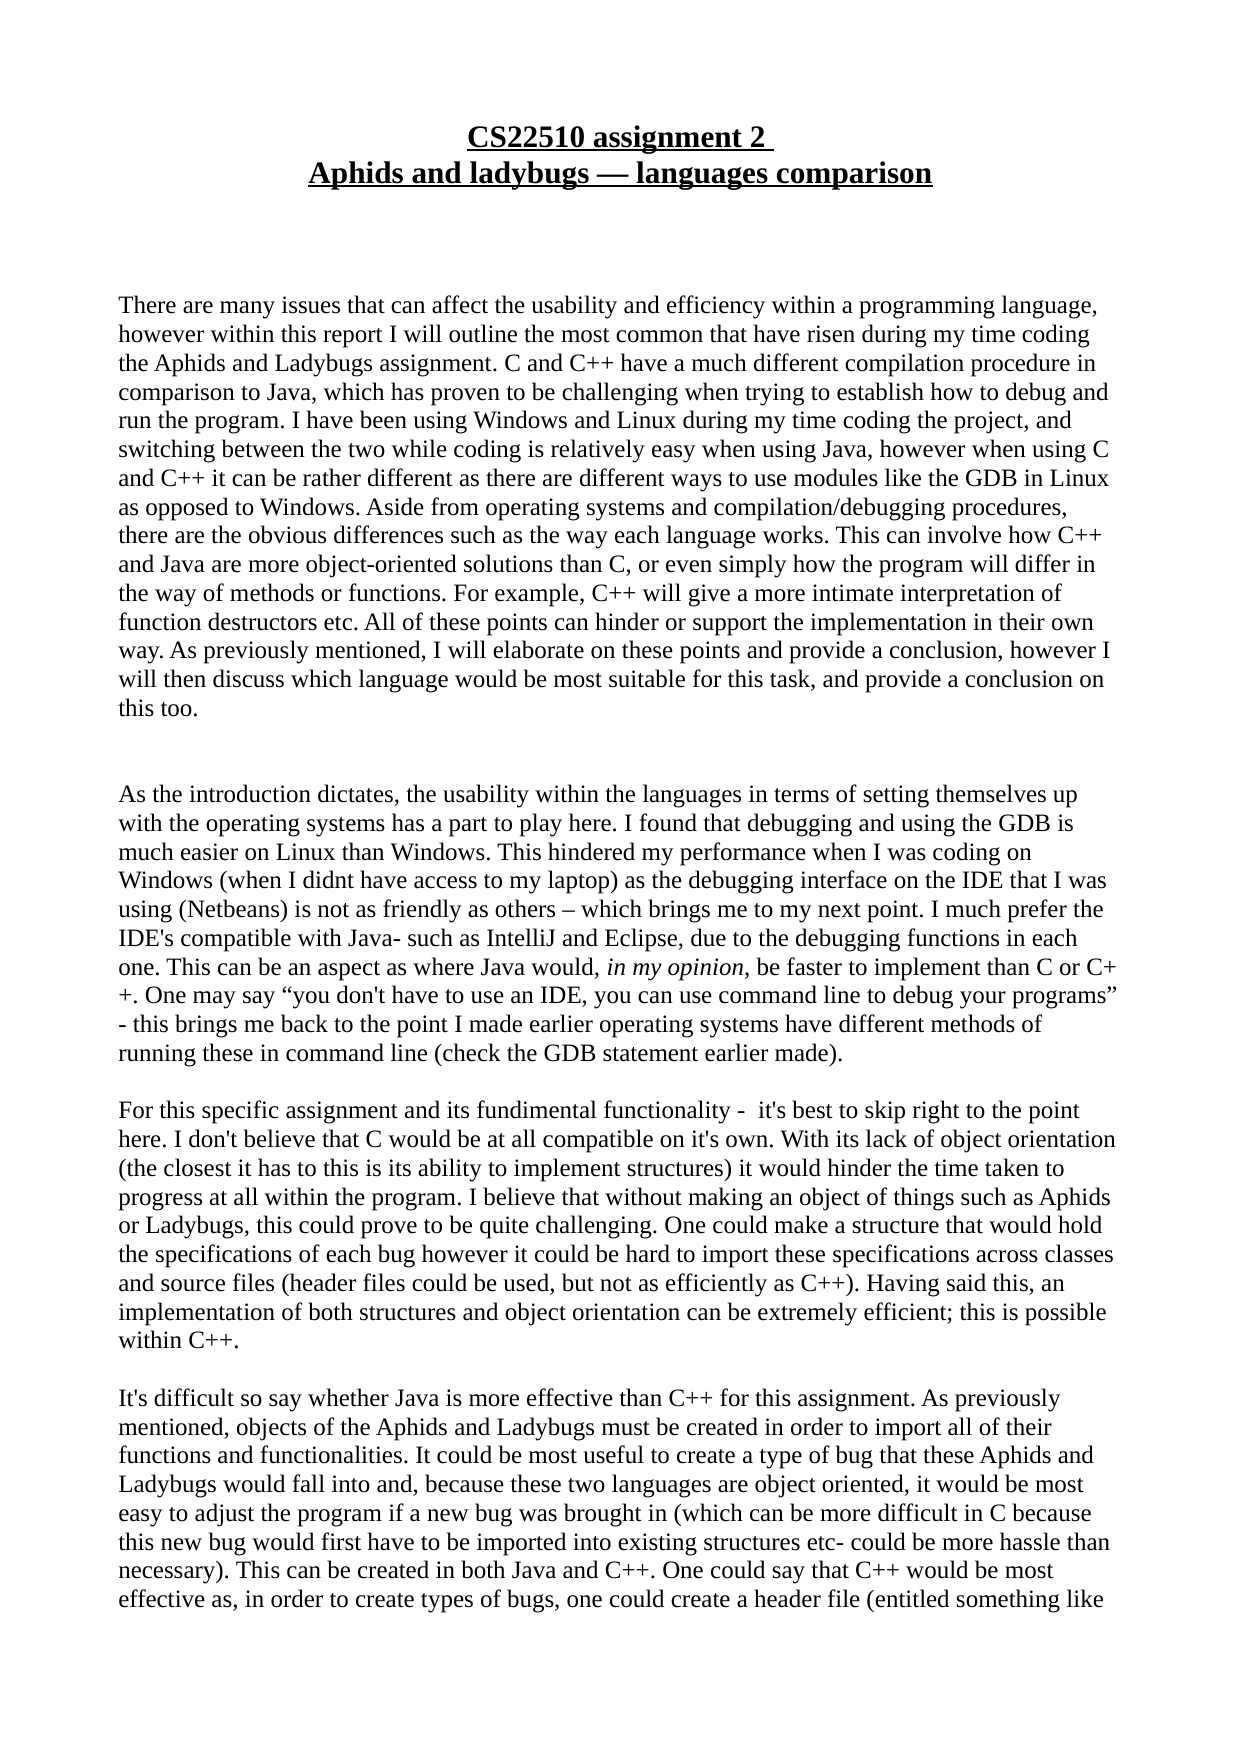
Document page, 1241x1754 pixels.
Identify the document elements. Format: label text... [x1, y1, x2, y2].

text It's difficult so say whether Java is more effective than C++ for this assignment. As previously mentioned, objects of the Aphids and Ladybugs must be created in order to import all of their functions and functionalities. It could be most useful to create a type of bug that these Aphids and Ladybugs would fall into and, because these two languages are object oriented, it would be most easy to adjust the program if a new bug was brought in (which can be more difficult in C because this new bug would first have to be imported into existing structures etc- could be more hassle than necessary). This can be created in both Java and C++. One could say that C++ would be most effective as, in order to create types of bugs, one could create a header file (entitled something like [118, 1383, 1122, 1613]
text CS22510 assignment 2 [118, 118, 1122, 154]
text There are many issues that can affect the usability and efficiency within a programming language, however within this report I will outline the most common that have risen during my time coding the Aphids and Ladybugs assignment. C and C++ have a much different compilation procedure in comparison to Java, which has proven to be challenging when trying to establish how to debug and run the program. I have been using Windows and Linux during my time coding the project, and switching between the two while coding is relatively easy when using Java, however when using C and C++ it can be rather different as there are different ways to use modules like the GDB in Linux as opposed to Windows. Aside from operating systems and compilation/debugging procedures, there are the obvious differences such as the way each language works. This can involve how C++ and Java are more object-oriented solutions than C, or even simply how the program will differ in the way of methods or functions. For example, C++ will give a more intimate interpretation of function destructors etc. All of these points can hinder or support the implementation in their own way. As previously mentioned, I will elaborate on these points and provide a conclusion, however I will then discuss which language would be most suitable for this task, and provide a conclusion on this too. [118, 291, 1122, 722]
text Aphids and ladybugs — languages comparison [118, 154, 1122, 190]
text For this specific assignment and its fundimental functionality - it's best to skip right to the point here. I don't believe that C would be at all compatible on it's own. With its lack of object orientation (the closest it has to this is its ability to implement structures) it would hinder the time taken to progress at all within the program. I believe that without making an object of things such as Aphids or Ladybugs, this could prove to be quite challenging. One could make a structure that would hold the specifications of each bug however it could be hard to import these specifications across classes and source files (header files could be used, but not as efficiently as C++). Having said this, an implementation of both structures and object orientation can be extremely efficient; this is possible within C++. [118, 1096, 1122, 1354]
text As the introduction dictates, the usability within the languages in terms of setting themselves up with the operating systems has a part to play here. I found that debugging and using the GDB is much easier on Linux than Windows. This hindered my performance when I was coding on Windows (when I didnt have access to my laptop) as the debugging interface on the IDE that I was using (Netbeans) is not as friendly as others – which brings me to my next point. I much prefer the IDE's compatible with Java- such as IntelliJ and Eclipse, due to the debugging functions in each one. This can be an aspect as where Java would, in my opinion, be faster to implement than C or C++. One may say “you don't have to use an IDE, you can use command line to debug your programs” - this brings me back to the point I made earlier operating systems have different methods of running these in command line (check the GDB statement earlier made). [118, 779, 1122, 1067]
